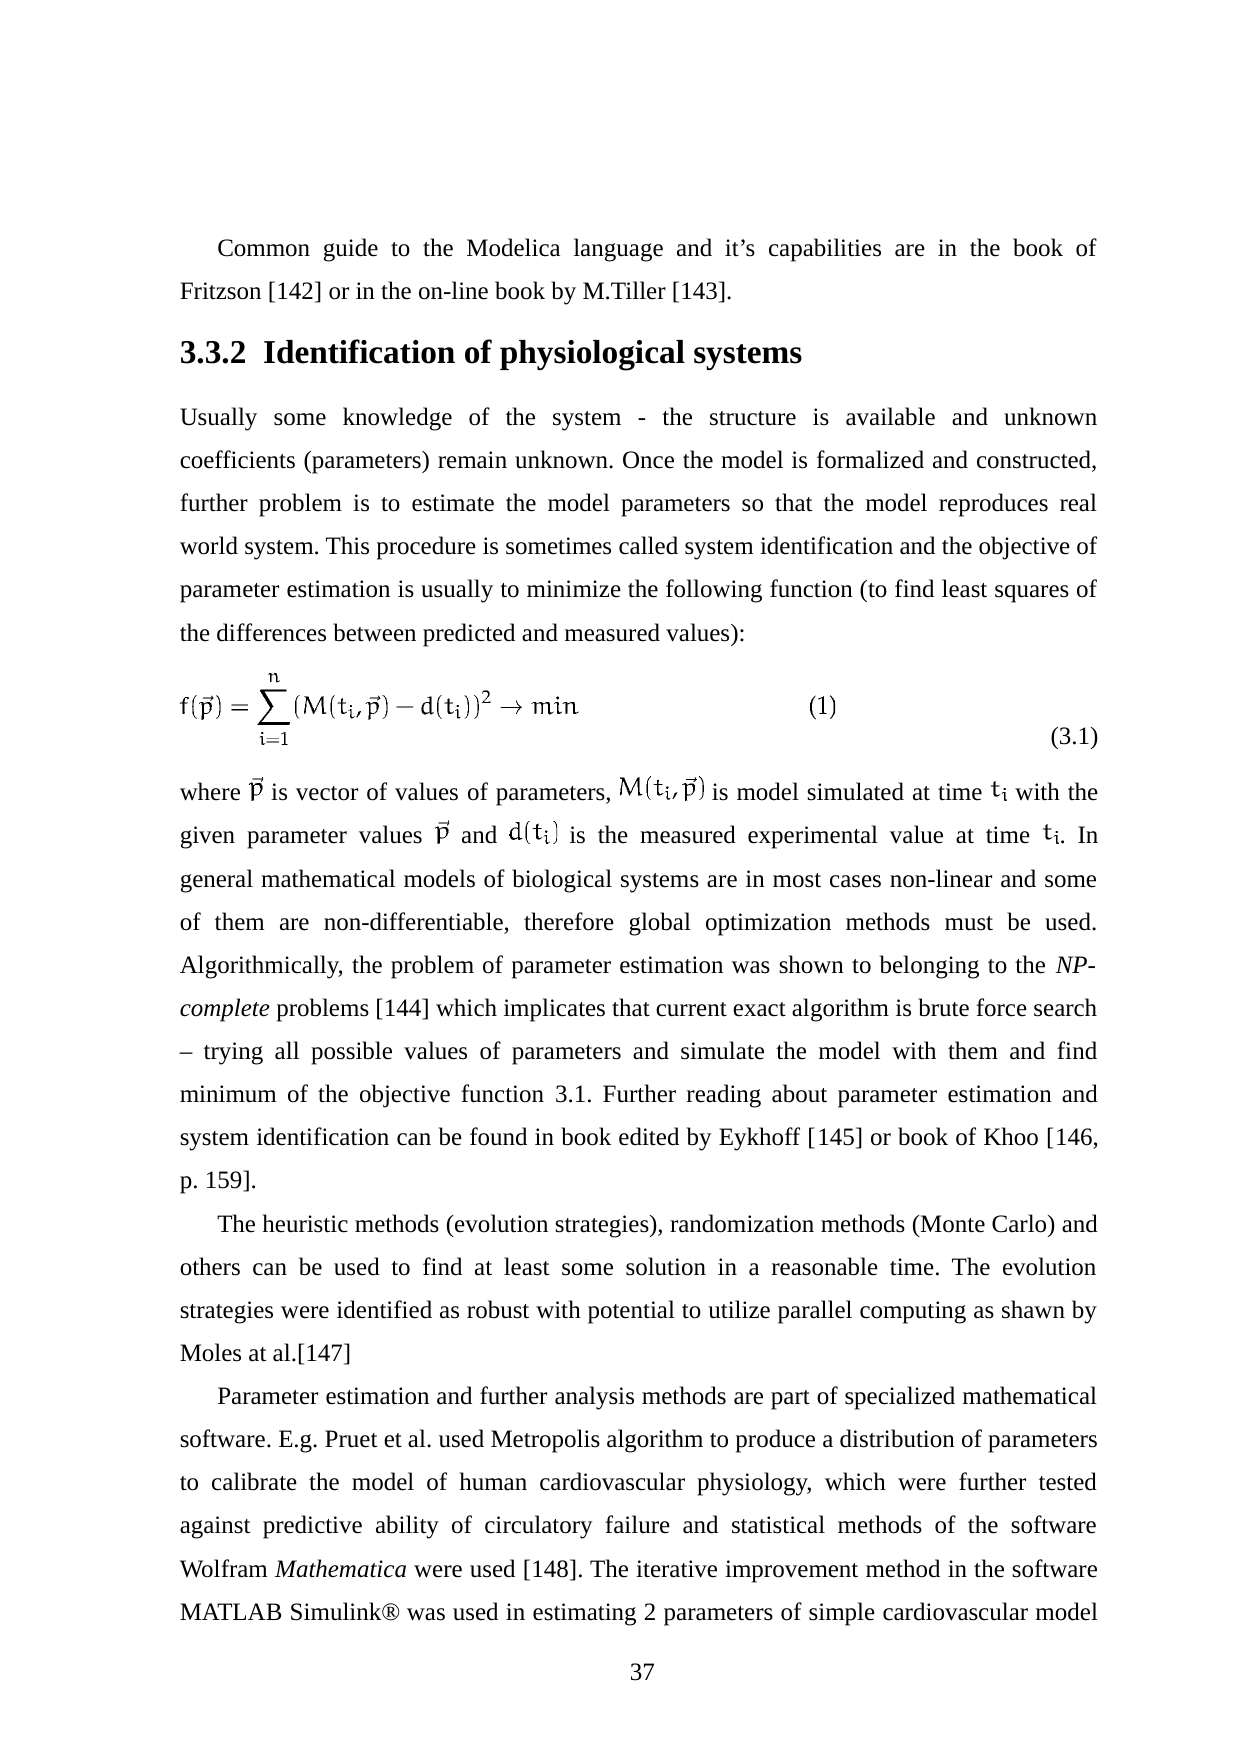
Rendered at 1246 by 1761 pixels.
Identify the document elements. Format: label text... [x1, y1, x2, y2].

text (3.1) [179, 673, 1098, 750]
text where is vector of values of parameters, is model simulated at time with the given parameter values and is the measured experimental value at time . In general mathematical models of biological systems are in most cases non-linear and some of them are non-differentiable, therefore global optimization methods must be used. Algorithmically, the problem of parameter estimation was shown to belonging to the NP-complete problems [144] which implicates that current exact algorithm is brute force search – trying all possible values of parameters and simulate the model with them and find minimum of the objective function 3.1. Further reading about parameter estimation and system identification can be found in book edited by Eykhoff [145] or book of Khoo [146, p. 159]. [179, 777, 1098, 1194]
picture [434, 820, 450, 844]
picture [1042, 824, 1060, 844]
picture [248, 777, 264, 801]
picture [509, 821, 558, 844]
picture [179, 673, 836, 745]
subtitle 3.3.2 Identification of physiological systems [179, 332, 1098, 370]
text Usually some knowledge of the system - the structure is available and unknown coefficients (parameters) remain unknown. Once the model is formalized and constructed, further problem is to estimate the model parameters so that the model reproduces real world system. This procedure is sometimes called system identification and the objective of parameter estimation is usually to minimize the following function (to find least squares of the differences between predicted and measured values): [179, 402, 1098, 646]
text The heuristic methods (evolution strategies), randomization methods (Monte Carlo) and others can be used to find at least some solution in a reasonable time. The evolution strategies were identified as robust with potential to utilize parallel computing as shawn by Moles at al.[147] [179, 1209, 1098, 1367]
text Common guide to the Modelica language and it’s capabilities are in the book of Fritzson [142] or in the on-line book by M.Tiller [143]. [179, 233, 1098, 305]
text Parameter estimation and further analysis methods are part of specialized mathematical software. E.g. Pruet et al. used Metropolis algorithm to produce a distribution of parameters to calibrate the model of human cardiovascular physiology, which were further tested against predictive ability of circulatory failure and statistical methods of the software Wolfram Mathematica were used [148]. The iterative improvement method in the software MATLAB Simulink® was used in estimating 2 parameters of simple cardiovascular model [179, 1381, 1098, 1626]
picture [619, 776, 704, 801]
picture [990, 781, 1008, 801]
